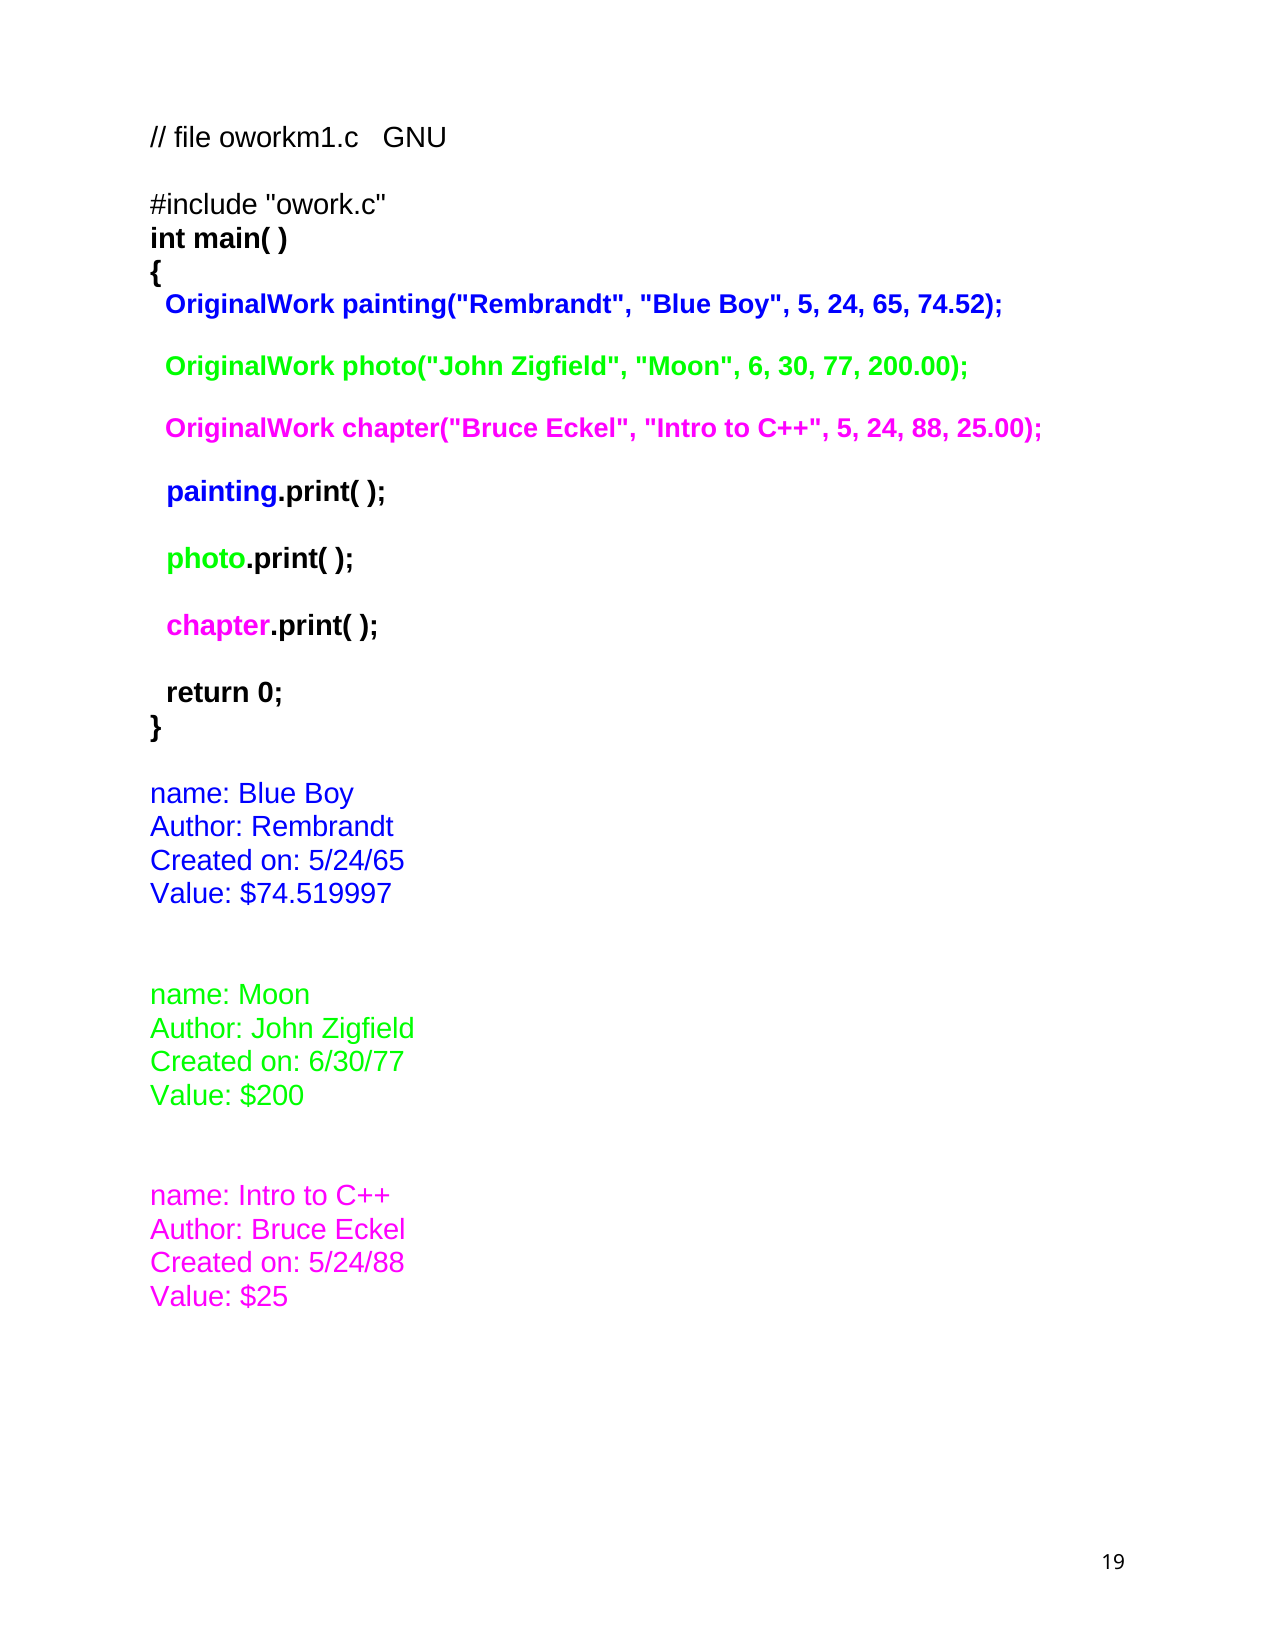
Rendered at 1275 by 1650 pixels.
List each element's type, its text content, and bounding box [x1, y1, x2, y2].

text Created on: 5/24/88 [150, 1245, 1125, 1279]
text painting.print( ); [150, 474, 1125, 507]
text chapter.print( ); [150, 608, 1125, 642]
text Author: John Zigfield [150, 1011, 1125, 1044]
text } [150, 709, 1125, 742]
text Value: $200 [150, 1078, 1125, 1111]
text Created on: 6/30/77 [150, 1044, 1125, 1078]
text return 0; [150, 675, 1125, 709]
text #include "owork.c" [150, 187, 1125, 221]
text Value: $25 [150, 1279, 1125, 1312]
text { [150, 254, 1125, 288]
text OriginalWork painting("Rembrandt", "Blue Boy", 5, 24, 65, 74.52); [150, 288, 1125, 319]
text Author: Bruce Eckel [150, 1212, 1125, 1245]
text Value: $74.519997 [150, 876, 1125, 910]
text photo.print( ); [150, 541, 1125, 574]
text Author: Rembrandt [150, 809, 1125, 843]
text OriginalWork photo("John Zigfield", "Moon", 6, 30, 77, 200.00); [150, 350, 1125, 381]
text Created on: 5/24/65 [150, 843, 1125, 876]
text name: Blue Boy [150, 776, 1125, 809]
text OriginalWork chapter("Bruce Eckel", "Intro to C++", 5, 24, 88, 25.00); [150, 412, 1125, 443]
text name: Moon [150, 977, 1125, 1011]
text // file oworkm1.c GNU [150, 120, 1125, 153]
text int main( ) [150, 221, 1125, 254]
text name: Intro to C++ [150, 1178, 1125, 1212]
